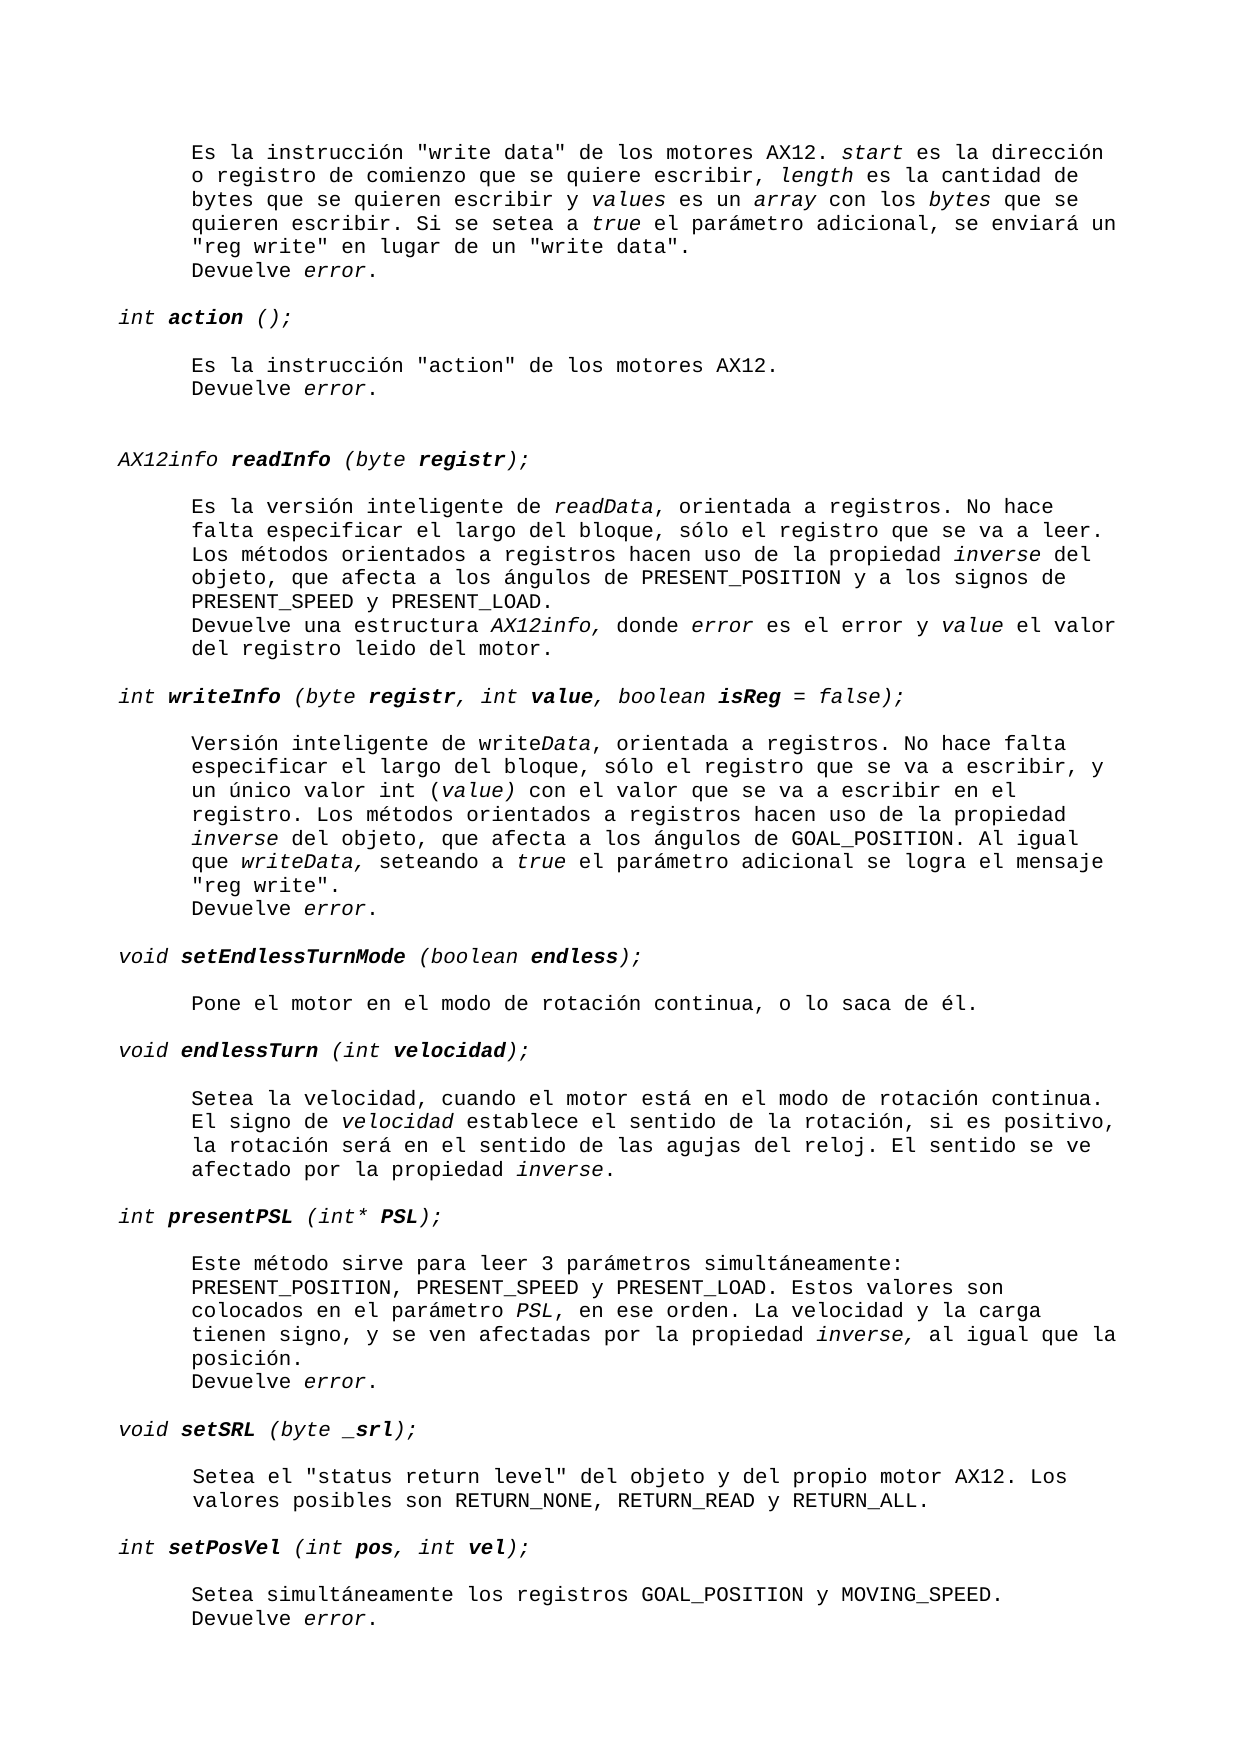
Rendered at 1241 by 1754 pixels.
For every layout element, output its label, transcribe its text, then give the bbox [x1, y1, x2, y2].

text Devuelve una estructura AX12info, donde error es el error y value el valor del registro leido del motor. [191, 615, 1122, 662]
text Devuelve error. [191, 260, 1122, 284]
text Setea el "status return level" del objeto y del propio motor AX12. Los valores posibles son RETURN_NONE, RETURN_READ y RETURN_ALL. [192, 1466, 1122, 1513]
text int setPosVel (int pos, int vel); [118, 1537, 1122, 1561]
text void setSRL (byte _srl); [118, 1419, 1122, 1442]
text void endlessTurn (int velocidad); [118, 1040, 1122, 1064]
text int presentPSL (int* PSL); [118, 1206, 1122, 1229]
text Devuelve error. [191, 1608, 1122, 1631]
text Es la versión inteligente de readData, orientada a registros. No hace falta especificar el largo del bloque, sólo el registro que se va a leer. Los métodos orientados a registros hacen uso de la propiedad inverse del objeto, que afecta a los ángulos de PRESENT_POSITION y a los signos de PRESENT_SPEED y PRESENT_LOAD. [191, 496, 1122, 615]
text Es la instrucción "write data" de los motores AX12. start es la dirección o registro de comienzo que se quiere escribir, length es la cantidad de bytes que se quieren escribir y values es un array con los bytes que se quieren escribir. Si se setea a true el parámetro adicional, se enviará un "reg write" en lugar de un "write data". [191, 142, 1122, 260]
text Pone el motor en el modo de rotación continua, o lo saca de él. [191, 993, 1122, 1017]
text AX12info readInfo (byte registr); [118, 449, 1122, 473]
text void setEndlessTurnMode (boolean endless); [118, 946, 1122, 969]
text Versión inteligente de writeData, orientada a registros. No hace falta especificar el largo del bloque, sólo el registro que se va a escribir, y un único valor int (value) con el valor que se va a escribir en el registro. Los métodos orientados a registros hacen uso de la propiedad inverse del objeto, que afecta a los ángulos de GOAL_POSITION. Al igual que writeData, seteando a true el parámetro adicional se logra el mensaje "reg write". [191, 733, 1122, 898]
text Este método sirve para leer 3 parámetros simultáneamente: PRESENT_POSITION, PRESENT_SPEED y PRESENT_LOAD. Estos valores son colocados en el parámetro PSL, en ese orden. La velocidad y la carga tienen signo, y se ven afectadas por la propiedad inverse, al igual que la posición. [191, 1253, 1122, 1371]
text Devuelve error. [191, 898, 1122, 922]
text Devuelve error. [191, 378, 1122, 402]
text Setea la velocidad, cuando el motor está en el modo de rotación continua. El signo de velocidad establece el sentido de la rotación, si es positivo, la rotación será en el sentido de las agujas del reloj. El sentido se ve afectado por la propiedad inverse. [191, 1088, 1122, 1182]
text int action (); [118, 307, 1122, 331]
text Es la instrucción "action" de los motores AX12. [191, 354, 1122, 378]
text Devuelve error. [191, 1371, 1122, 1395]
text int writeInfo (byte registr, int value, boolean isReg = false); [118, 686, 1122, 709]
text Setea simultáneamente los registros GOAL_POSITION y MOVING_SPEED. [191, 1584, 1122, 1608]
